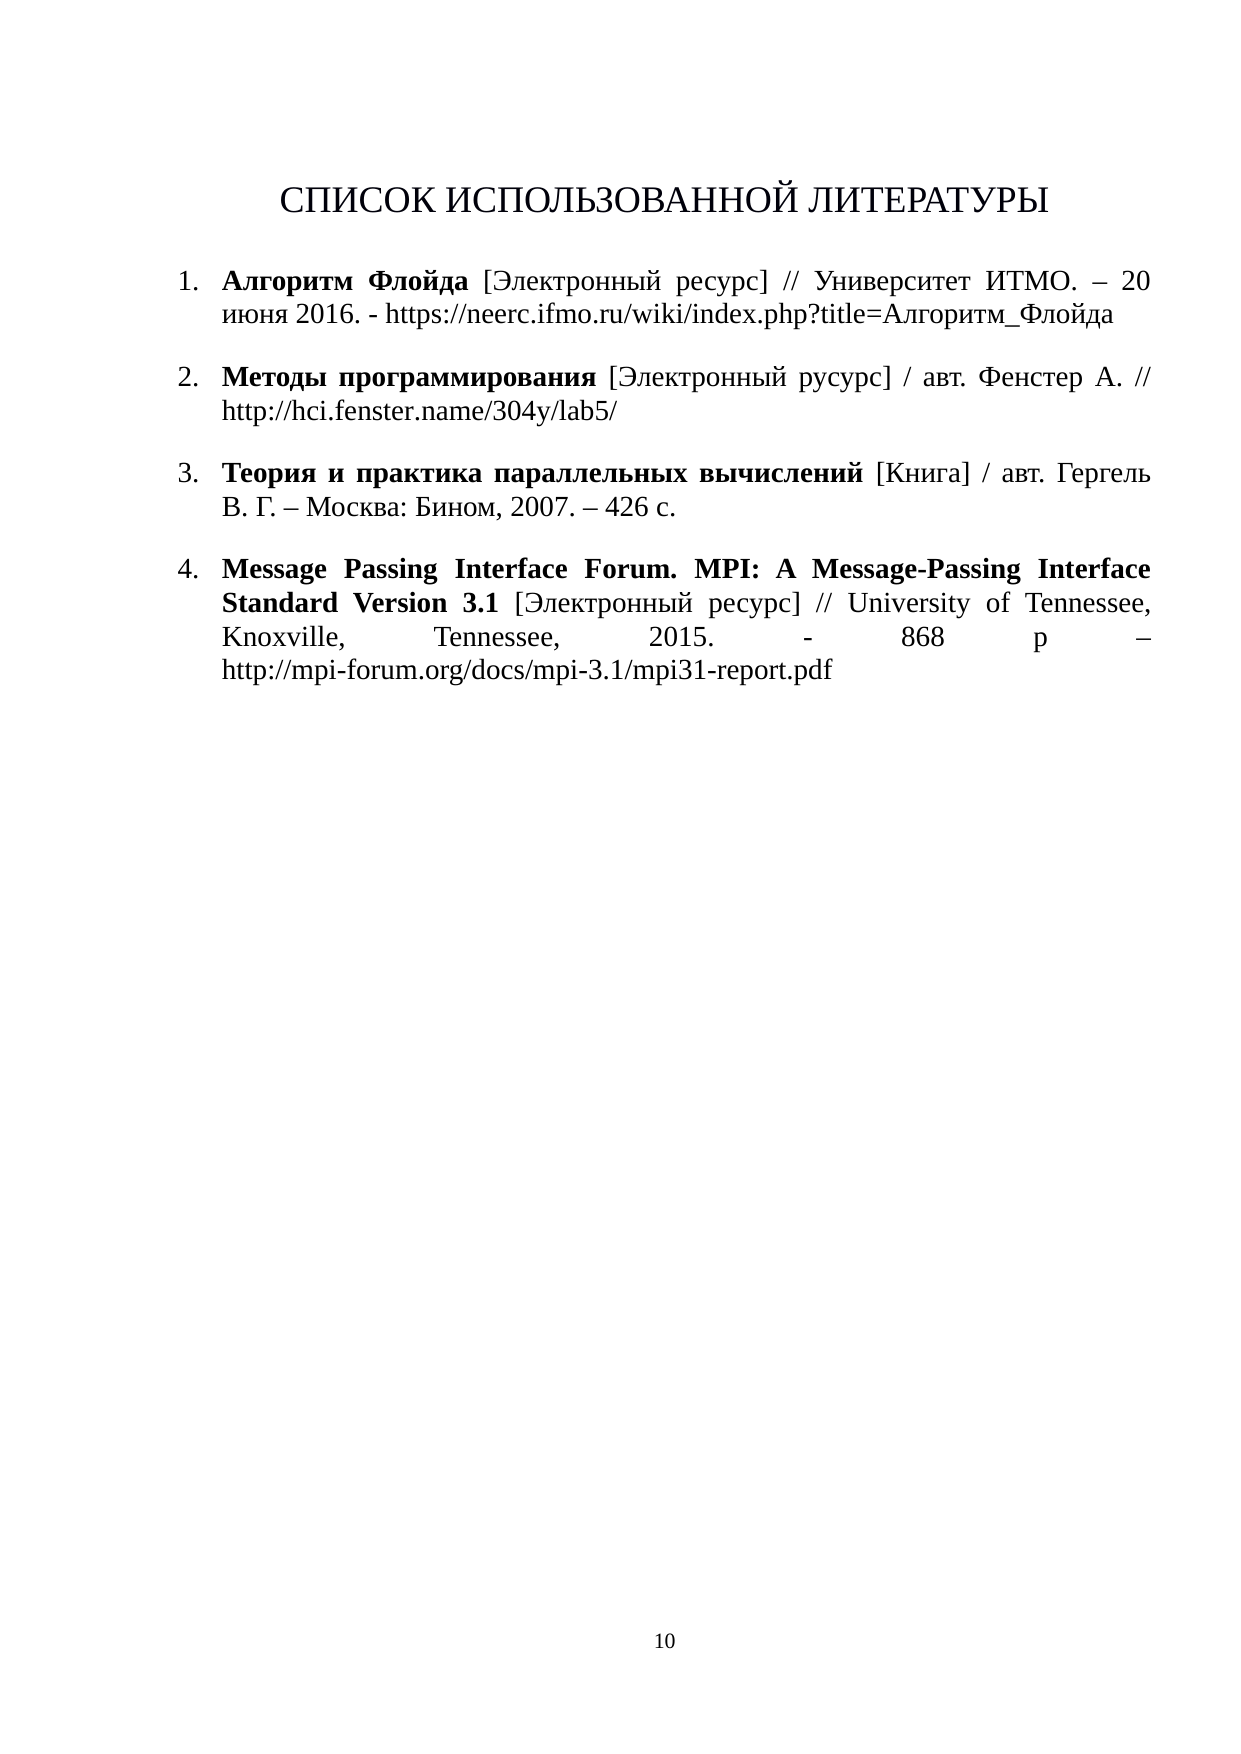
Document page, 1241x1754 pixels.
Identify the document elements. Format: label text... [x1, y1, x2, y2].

list Алгоритм Флойда [Электронный ресурс] // Университет ИТМО. – 20 июня 2016. - https://neerc.ifmo.ru/wiki/index.php?title=Алгоритм_Флойда [177, 263, 1152, 330]
list Теория и практика параллельных вычислений [Книга] / авт. Гергель В. Г. – Москва: Бином, 2007. – 426 с. [177, 455, 1152, 522]
subtitle СПИСОК ИСПОЛЬЗОВАННОЙ ЛИТЕРАТУРЫ [177, 178, 1152, 221]
list Методы программирования [Электронный русурс] / авт. Фенстер А. // http://hci.fenster.name/304y/lab5/ [177, 359, 1152, 426]
list Message Passing Interface Forum. MPI: A Message-Passing Interface Standard Version 3.1 [Электронный ресурс] // University of Tennessee, Knoxville, Tennessee, 2015. - 868 p – http://mpi-forum.org/docs/mpi-3.1/mpi31-report.pdf [177, 552, 1152, 686]
